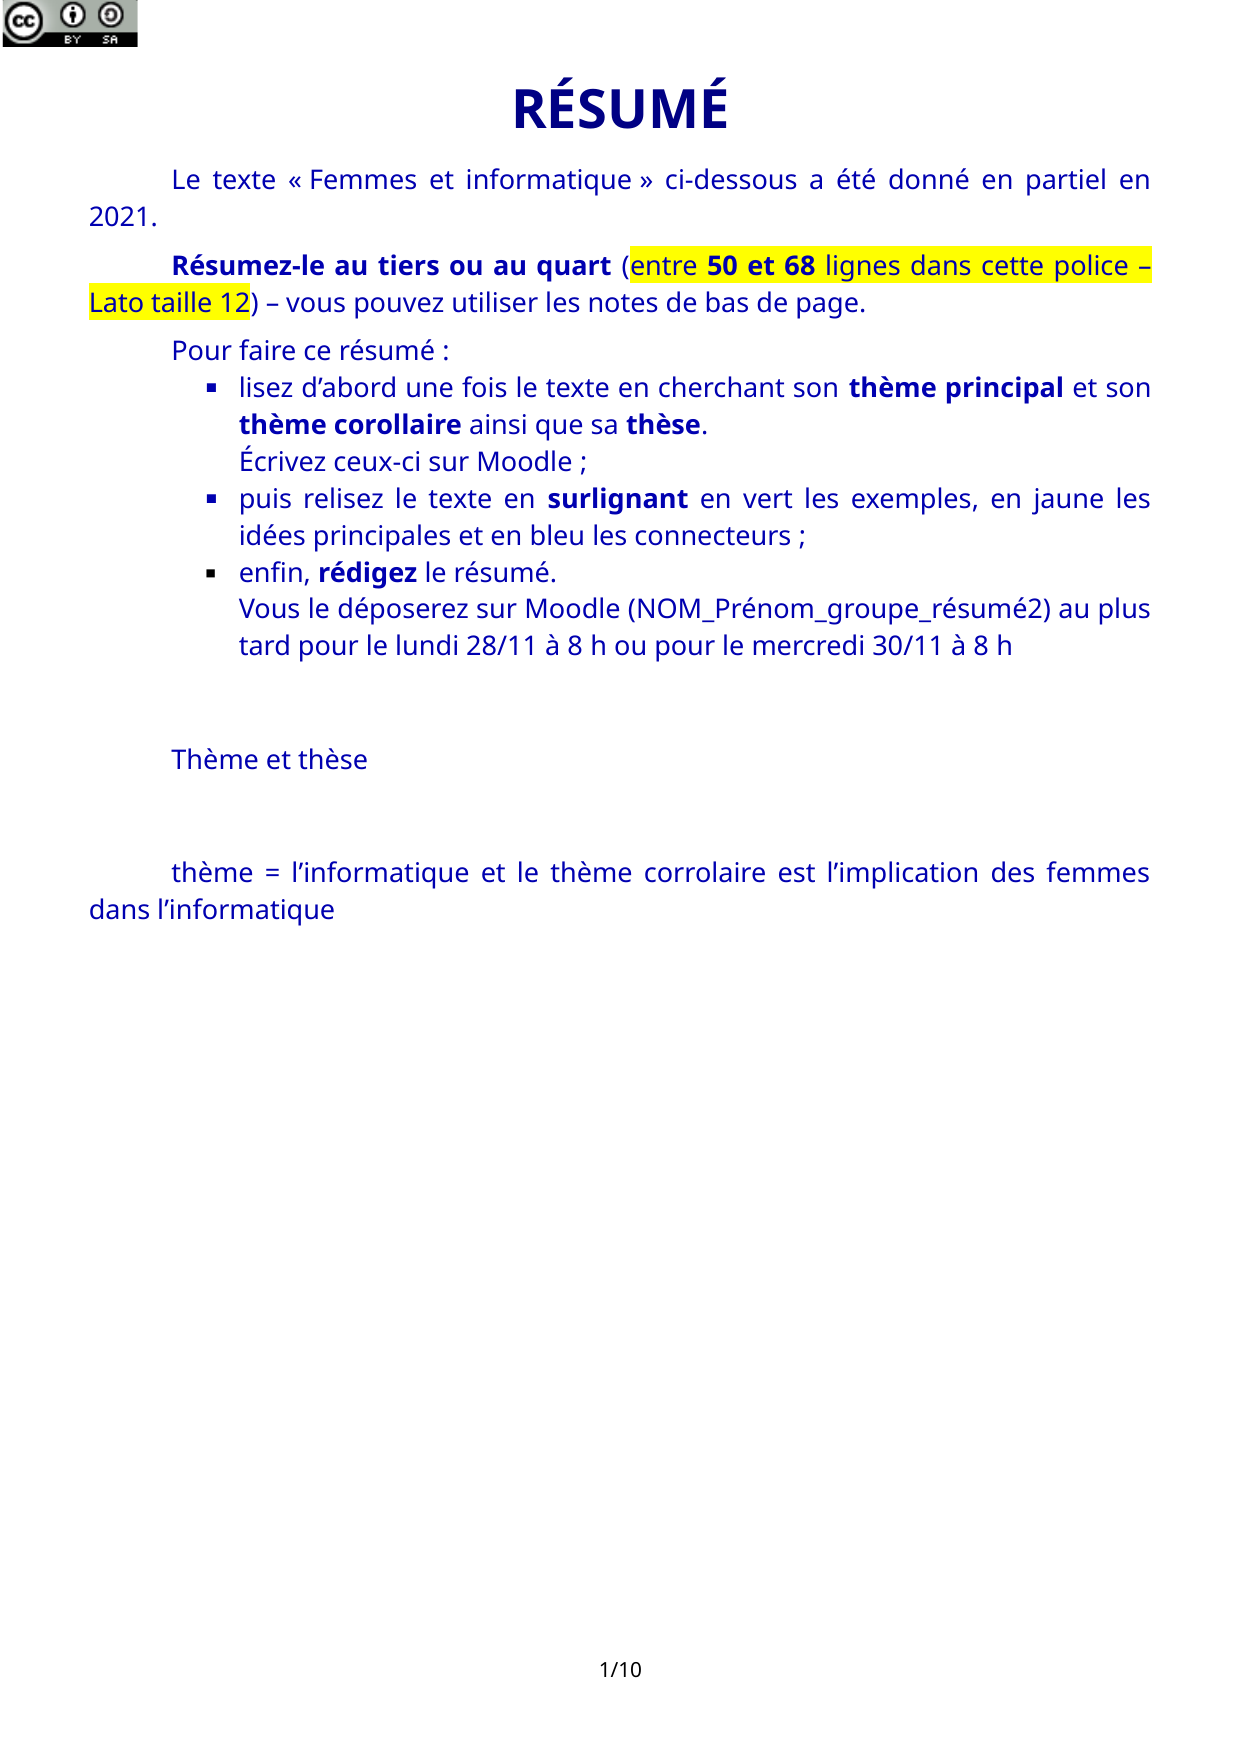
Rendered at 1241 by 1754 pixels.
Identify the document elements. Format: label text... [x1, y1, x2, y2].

list puis relisez le texte en surlignant en vert les exemples, en jaune les idées principales et en bleu les connecteurs ; [201, 479, 1152, 553]
text Le texte « Femmes et informatique » ci-dessous a été donné en partiel en 2021. [88, 161, 1152, 234]
picture [2, 0, 138, 47]
text Thème et thèse [88, 740, 1152, 777]
text Résumez-le au tiers ou au quart (entre 50 et 68 lignes dans cette police – Lato taille 12) – vous pouvez utiliser les notes de bas de page. [88, 246, 1152, 320]
list enfin, rédigez le résumé. Vous le déposerez sur Moodle (NOM_Prénom_groupe_résumé2) au plus tard pour le lundi 28/11 à 8 h ou pour le mercredi 30/11 à 8 h [201, 553, 1152, 664]
title RÉSUMÉ [88, 71, 1152, 144]
text Pour faire ce résumé : [88, 332, 1152, 369]
text thème = l’informatique et le thème corrolaire est l’implication des femmes dans l’informatique [88, 854, 1152, 928]
list lisez d’abord une fois le texte en cherchant son thème principal et son thème corollaire ainsi que sa thèse. Écrivez ceux-ci sur Moodle ; [201, 369, 1152, 479]
